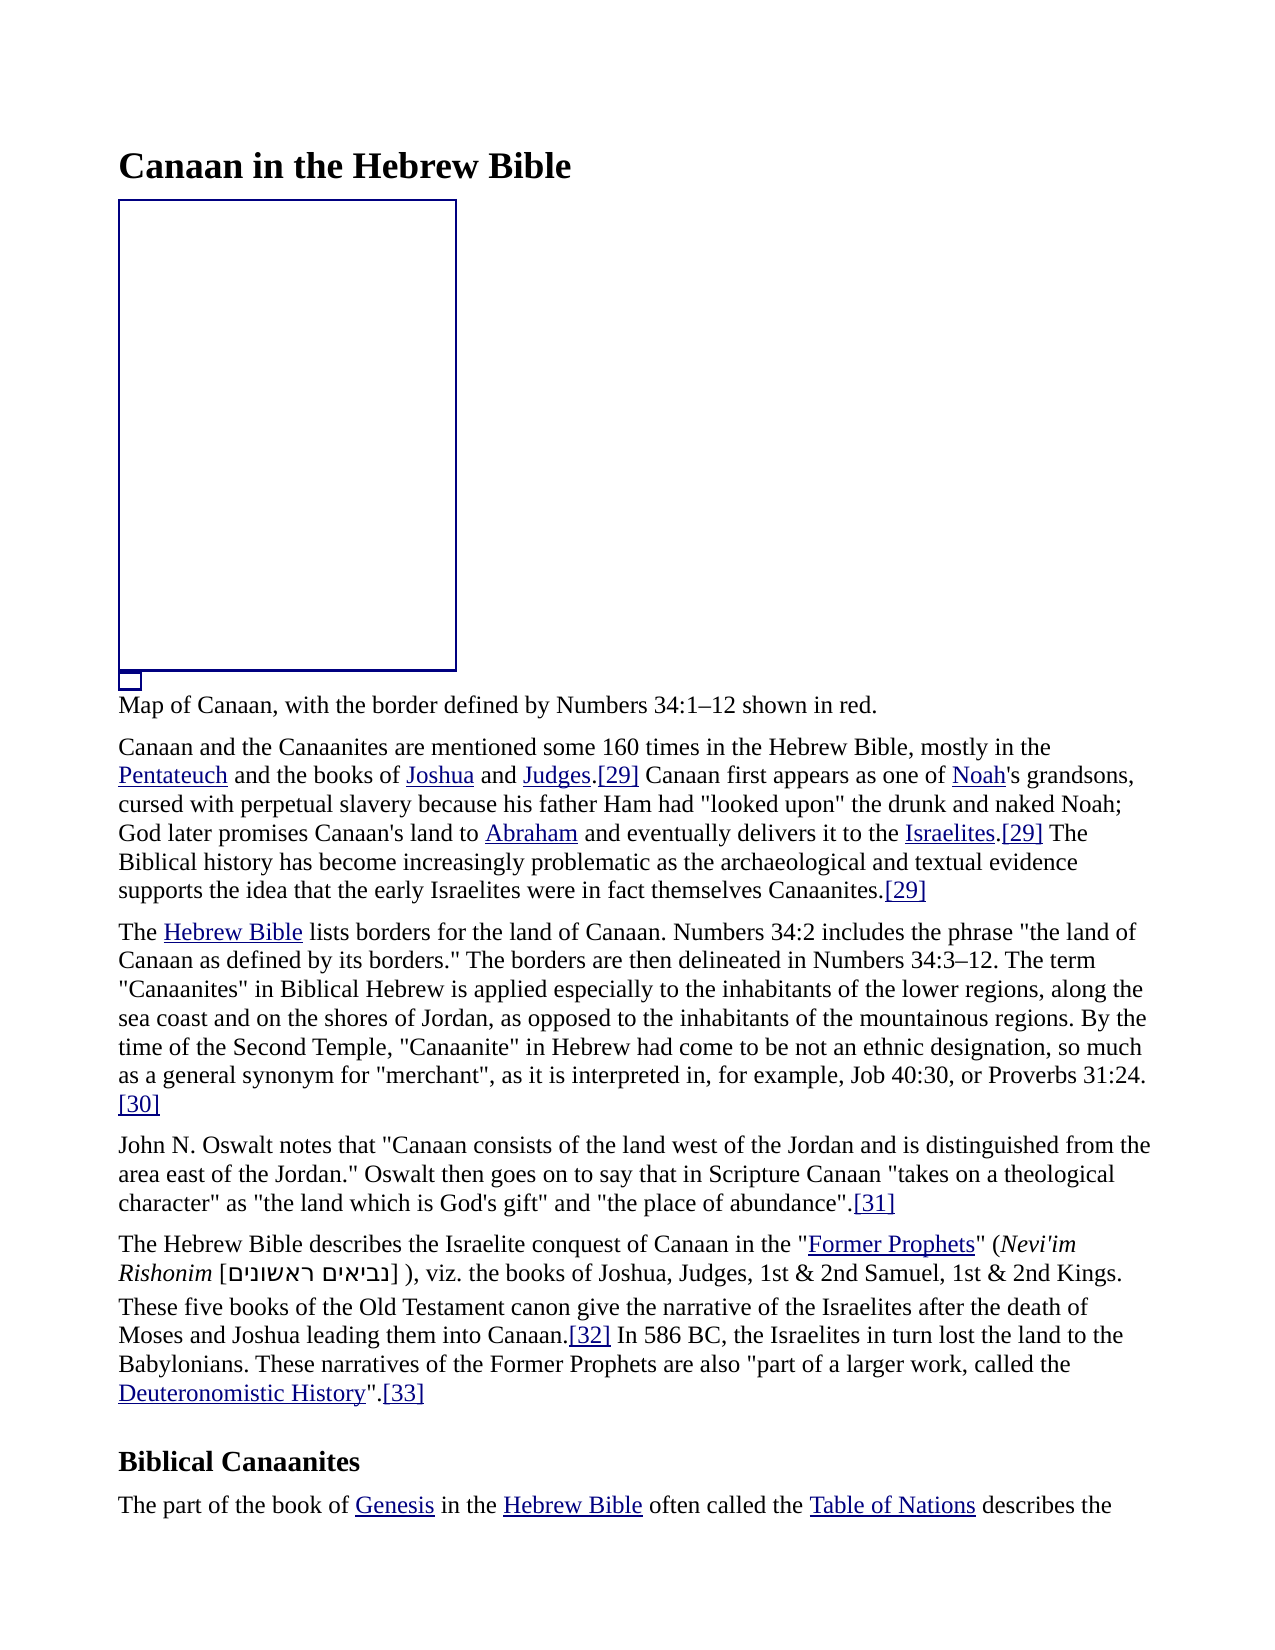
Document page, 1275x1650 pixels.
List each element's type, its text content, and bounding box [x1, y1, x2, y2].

text John N. Oswalt notes that "Canaan consists of the land west of the Jordan and is distinguished from the area east of the Jordan." Oswalt then goes on to say that in Scripture Canaan "takes on a theological character" as "the land which is God's gift" and "the place of abundance".[31] [118, 1131, 1157, 1217]
text Canaan and the Canaanites are mentioned some 160 times in the Hebrew Bible, mostly in the Pentateuch and the books of Joshua and Judges.[29] Canaan first appears as one of Noah's grandsons, cursed with perpetual slavery because his father Ham had "looked upon" the drunk and naked Noah; God later promises Canaan's land to Abraham and eventually delivers it to the Israelites.[29] The Biblical history has become increasingly problematic as the archaeological and textual evidence supports the idea that the early Israelites were in fact themselves Canaanites.[29] [118, 732, 1157, 904]
text Map of Canaan, with the border defined by Numbers 34:1–12 shown in red. [118, 691, 1157, 719]
text The part of the book of Genesis in the Hebrew Bible often called the Table of Nations describes the Canaanites as being descended from an ancestor called Canaan The son of Ham, the Grandson of Noah (Hebrew: כְּנַעַן, Knaan), saying (Genesis 10:15–19): [118, 1490, 1157, 1519]
subtitle Biblical Canaanites [118, 1444, 1157, 1478]
subtitle Canaan in the Hebrew Bible [118, 143, 1157, 186]
text The Hebrew Bible lists borders for the land of Canaan. Numbers 34:2 includes the phrase "the land of Canaan as defined by its borders." The borders are then delineated in Numbers 34:3–12. The term "Canaanites" in Biblical Hebrew is applied especially to the inhabitants of the lower regions, along the sea coast and on the shores of Jordan, as opposed to the inhabitants of the mountainous regions. By the time of the Second Temple, "Canaanite" in Hebrew had come to be not an ethnic designation, so much as a general synonym for "merchant", as it is interpreted in, for example, Job 40:30, or Proverbs 31:24.[30] [118, 917, 1157, 1118]
text The Hebrew Bible describes the Israelite conquest of Canaan in the "Former Prophets" (Nevi'im Rishonim [נביאים ראשונים] ), viz. the books of Joshua, Judges, 1st & 2nd Samuel, 1st & 2nd Kings. These five books of the Old Testament canon give the narrative of the Israelites after the death of Moses and Joshua leading them into Canaan.[32] In 586 BC, the Israelites in turn lost the land to the Babylonians. These narratives of the Former Prophets are also "part of a larger work, called the Deuteronomistic History".[33] [118, 1229, 1157, 1407]
